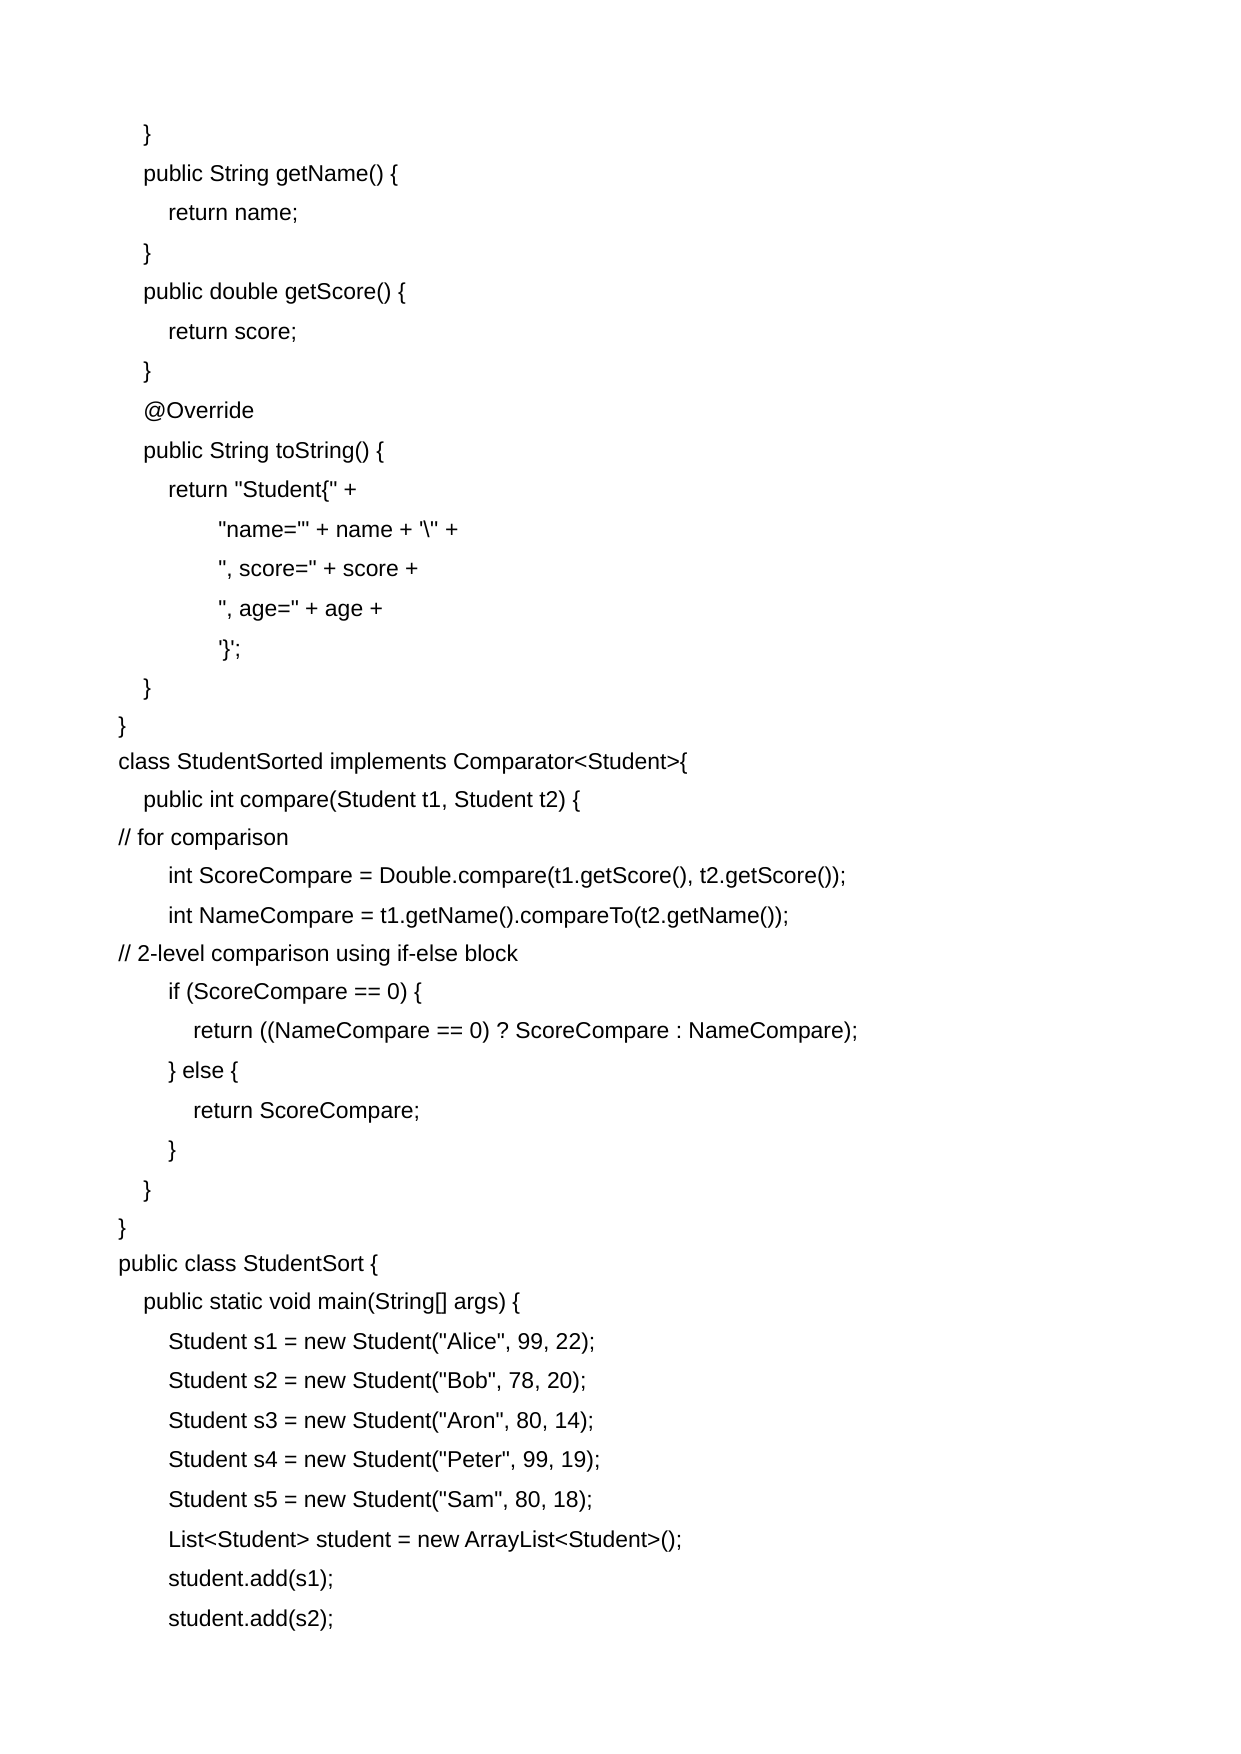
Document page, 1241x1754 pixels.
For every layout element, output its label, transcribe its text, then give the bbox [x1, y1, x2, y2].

text } [118, 1134, 1122, 1163]
text List<Student> student = new ArrayList<Student>(); [118, 1524, 1122, 1552]
text return "Student{" + [118, 474, 1122, 503]
text Student s3 = new Student("Aron", 80, 14); [118, 1405, 1122, 1434]
text public static void main(String[] args) { [118, 1286, 1122, 1315]
text public String toString() { [118, 435, 1122, 463]
text } [118, 712, 1122, 738]
text } [118, 672, 1122, 701]
text } [118, 237, 1122, 266]
text "name='" + name + '\'' + [118, 514, 1122, 543]
text Student s4 = new Student("Peter", 99, 19); [118, 1444, 1122, 1473]
text return ((NameCompare == 0) ? ScoreCompare : NameCompare); [118, 1016, 1122, 1044]
text return name; [118, 197, 1122, 226]
text } [118, 356, 1122, 384]
text ", age=" + age + [118, 593, 1122, 622]
text public double getScore() { [118, 276, 1122, 305]
text return ScoreCompare; [118, 1095, 1122, 1123]
text // 2-level comparison using if-else block [118, 940, 1122, 966]
text } [118, 1174, 1122, 1203]
text int ScoreCompare = Double.compare(t1.getScore(), t2.getScore()); [118, 861, 1122, 889]
text Student s5 = new Student("Sam", 80, 18); [118, 1484, 1122, 1513]
text Student s2 = new Student("Bob", 78, 20); [118, 1365, 1122, 1394]
text } else { [118, 1055, 1122, 1084]
text '}'; [118, 633, 1122, 661]
text int NameCompare = t1.getName().compareTo(t2.getName()); [118, 900, 1122, 929]
text @Override [118, 395, 1122, 424]
text public class StudentSort { [118, 1250, 1122, 1276]
text return score; [118, 316, 1122, 345]
text } [118, 118, 1122, 147]
text Student s1 = new Student("Alice", 99, 22); [118, 1326, 1122, 1354]
text class StudentSorted implements Comparator<Student>{ [118, 748, 1122, 774]
text // for comparison [118, 824, 1122, 851]
text } [118, 1213, 1122, 1240]
text if (ScoreCompare == 0) { [118, 976, 1122, 1005]
text public int compare(Student t1, Student t2) { [118, 784, 1122, 813]
text public String getName() { [118, 158, 1122, 186]
text student.add(s2); [118, 1603, 1122, 1632]
text ", score=" + score + [118, 553, 1122, 582]
text student.add(s1); [118, 1563, 1122, 1592]
